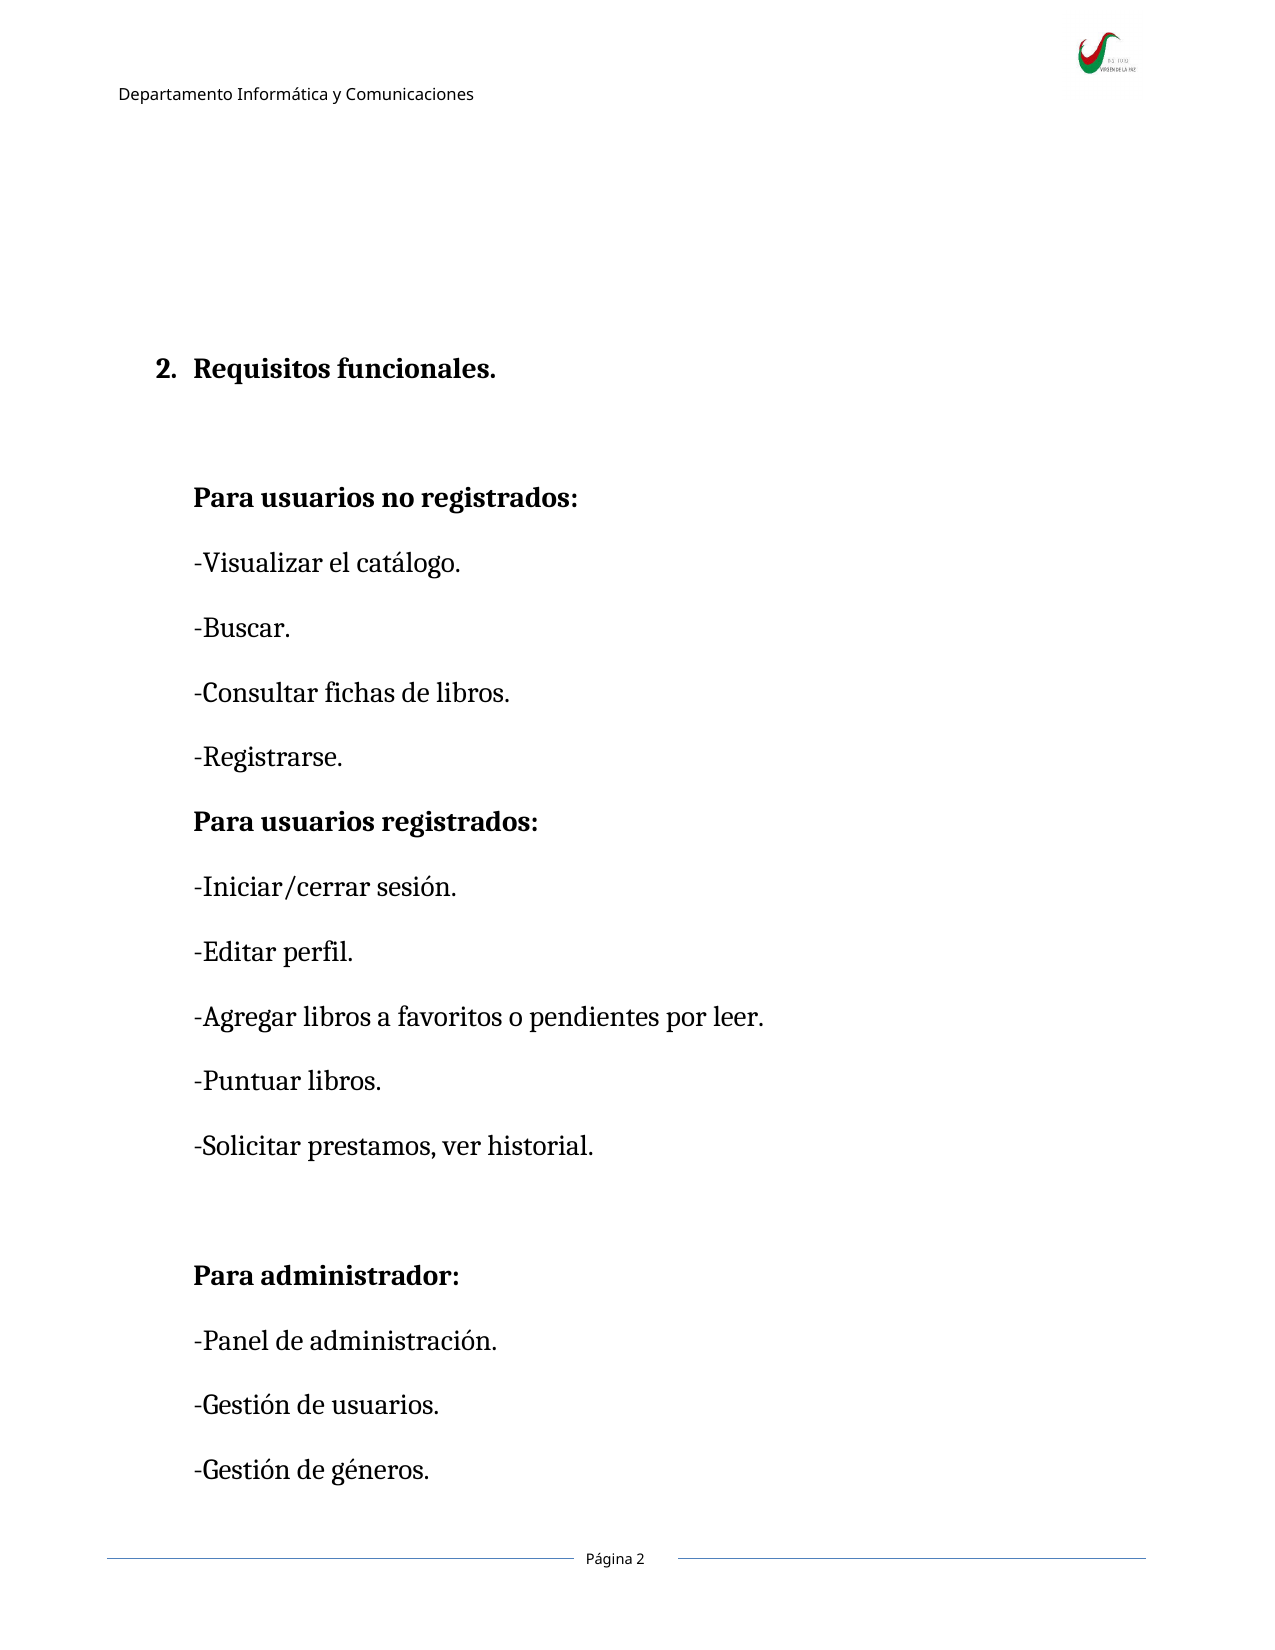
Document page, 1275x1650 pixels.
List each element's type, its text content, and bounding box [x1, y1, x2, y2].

list -Consultar fichas de libros. [193, 676, 1157, 709]
list -Agregar libros a favoritos o pendientes por leer. [193, 1000, 1157, 1033]
list -Iniciar/cerrar sesión. [193, 870, 1157, 904]
list -Solicitar prestamos, ver historial. [193, 1129, 1157, 1163]
list -Gestión de géneros. [193, 1453, 1157, 1487]
list Para usuarios registrados: [193, 805, 1157, 839]
list -Puntuar libros. [193, 1064, 1157, 1098]
list Para administrador: [193, 1259, 1157, 1292]
list -Gestión de usuarios. [193, 1388, 1157, 1422]
list -Panel de administración. [193, 1324, 1157, 1357]
list Para usuarios no registrados: [193, 481, 1157, 515]
list -Registrarse. [193, 741, 1157, 774]
list -Visualizar el catálogo. [193, 546, 1157, 580]
list -Editar perfil. [193, 935, 1157, 968]
list -Buscar. [193, 611, 1157, 644]
list Requisitos funcionales. [156, 352, 1157, 385]
